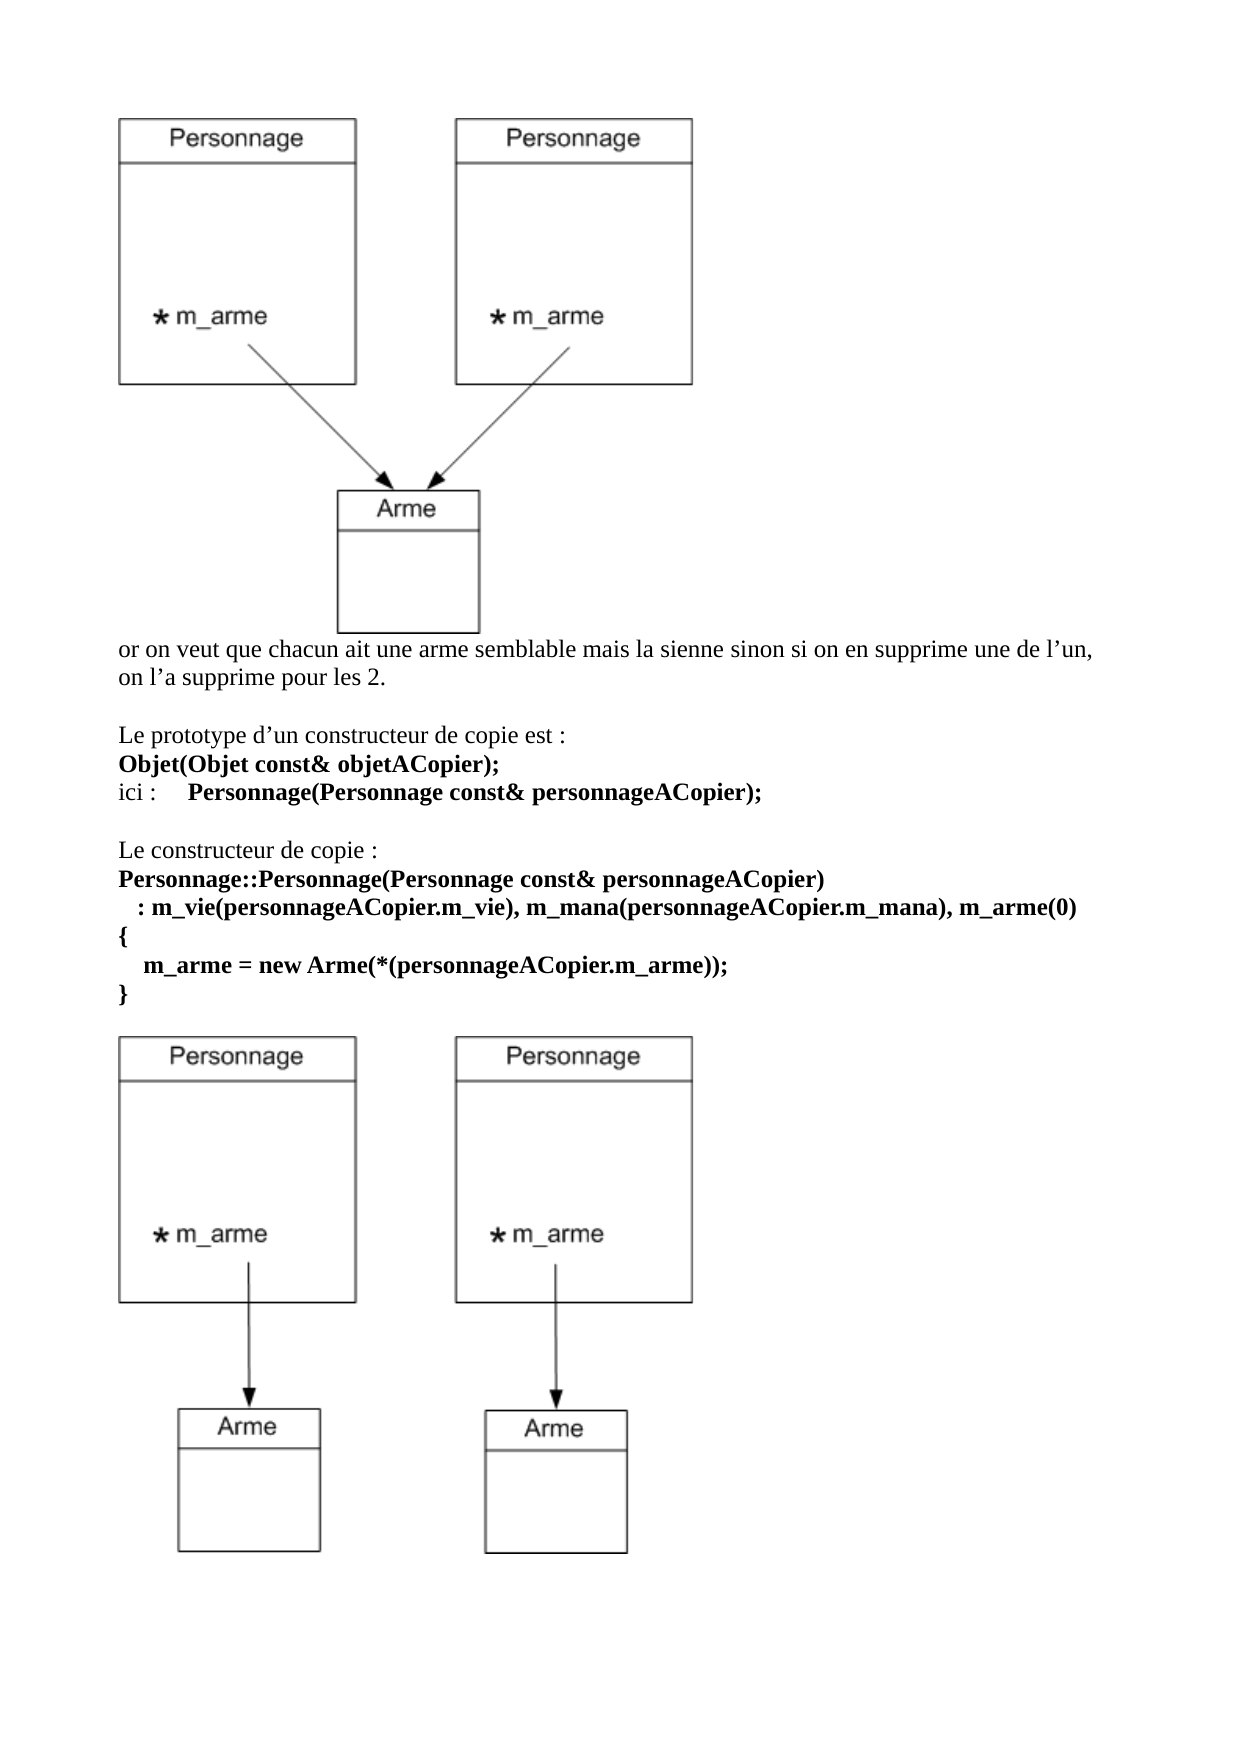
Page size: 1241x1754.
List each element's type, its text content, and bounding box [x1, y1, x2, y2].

text { [118, 921, 1122, 950]
text Objet(Objet const& objetACopier); [118, 749, 1122, 777]
picture [118, 1036, 694, 1554]
text } [118, 979, 1122, 1007]
text Personnage::Personnage(Personnage const& personnageACopier) [118, 864, 1122, 892]
text ici : Personnage(Personnage const& personnageACopier); [118, 777, 1122, 806]
text Le constructeur de copie : [118, 835, 1122, 864]
text or on veut que chacun ait une arme semblable mais la sienne sinon si on en supprime une de l’un, on l’a supprime pour les 2. [118, 634, 1122, 691]
text Le prototype d’un constructeur de copie est : [118, 720, 1122, 749]
text : m_vie(personnageACopier.m_vie), m_mana(personnageACopier.m_mana), m_arme(0) [118, 892, 1122, 921]
text m_arme = new Arme(*(personnageACopier.m_arme)); [118, 950, 1122, 979]
picture [118, 118, 694, 634]
